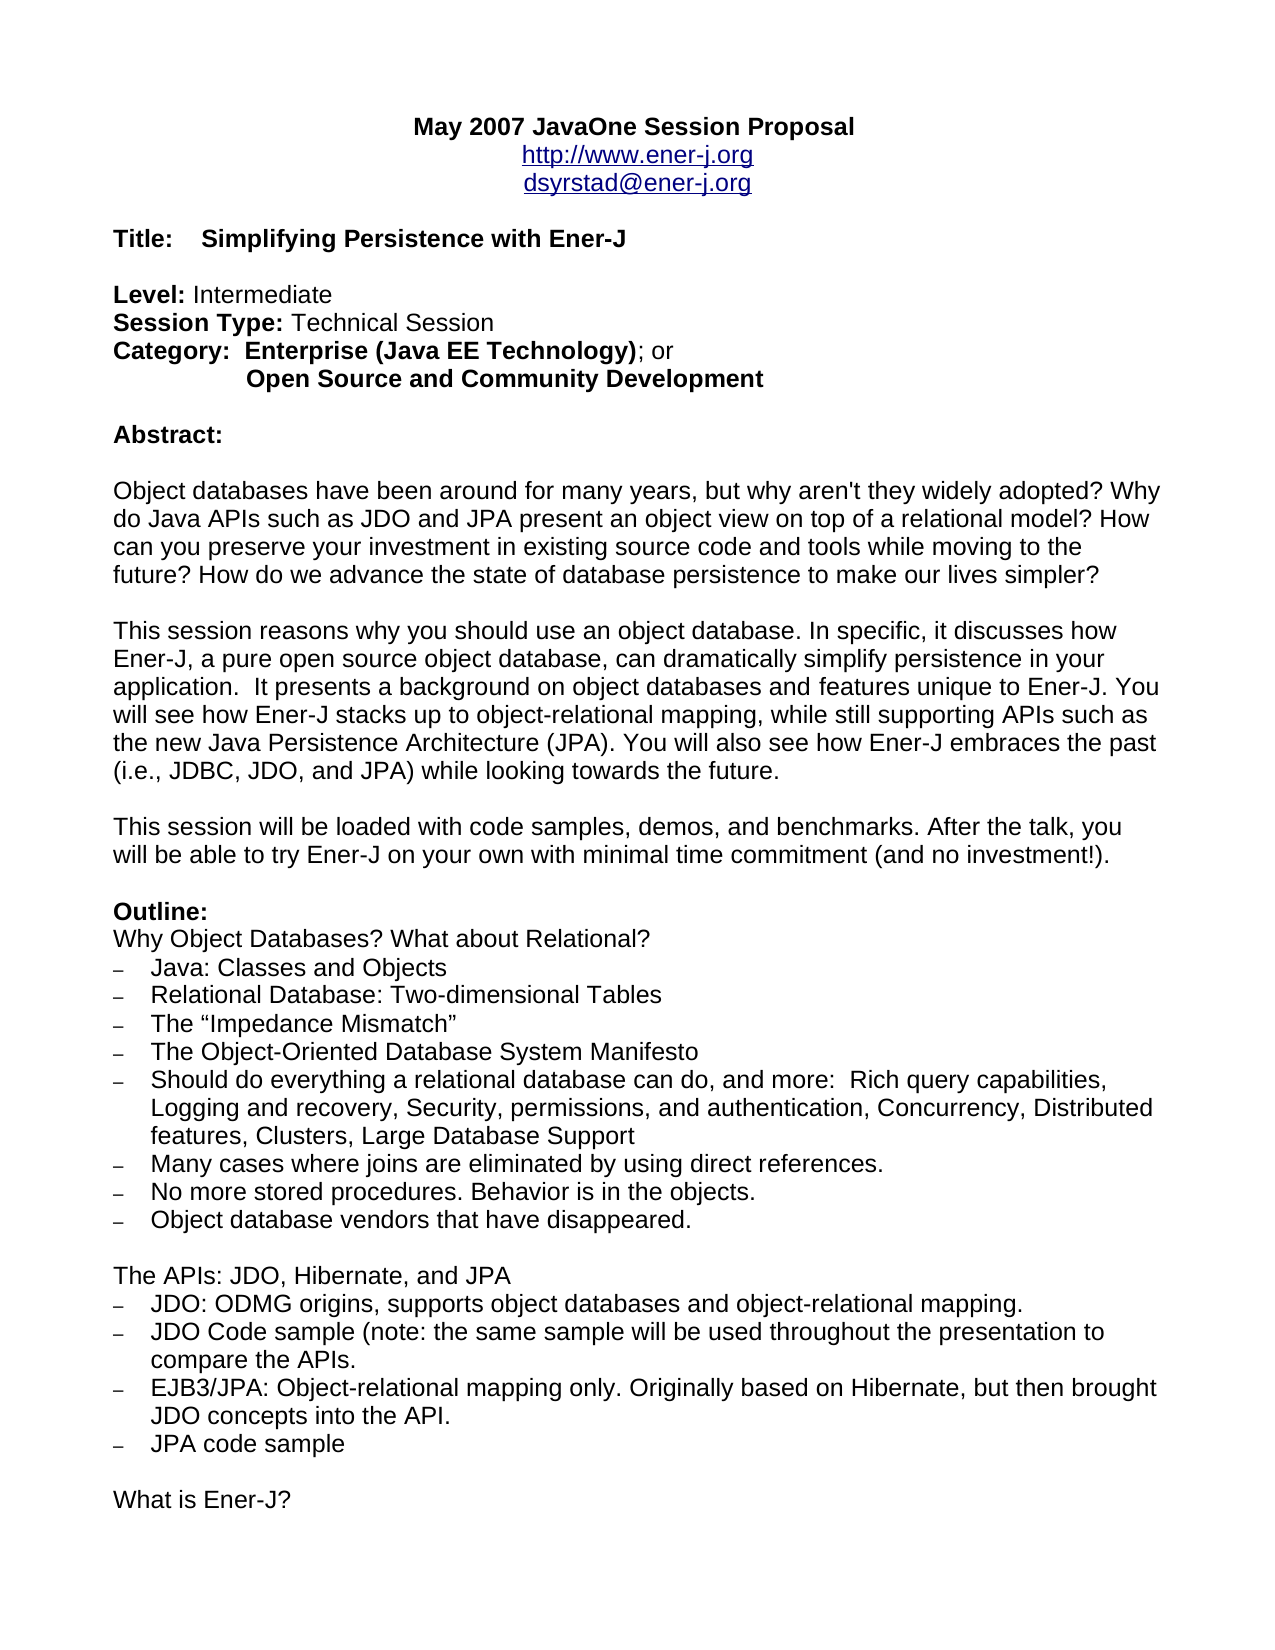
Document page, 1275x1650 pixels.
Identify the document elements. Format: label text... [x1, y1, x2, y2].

list JPA code sample [113, 1430, 1162, 1458]
text Title: Simplifying Persistence with Ener-J [113, 225, 1162, 253]
text dsyrstad@ener-j.org [113, 169, 1162, 197]
list No more stored procedures. Behavior is in the objects. [113, 1178, 1162, 1206]
list Java: Classes and Objects [113, 953, 1162, 981]
text The APIs: JDO, Hibernate, and JPA [113, 1262, 1162, 1290]
text Outline: [113, 897, 1162, 925]
list EJB3/JPA: Object-relational mapping only. Originally based on Hibernate, but then brought JDO concepts into the API. [113, 1374, 1162, 1430]
text Category: Enterprise (Java EE Technology); or [113, 337, 1162, 365]
text Object databases have been around for many years, but why aren't they widely adopted? Why do Java APIs such as JDO and JPA present an object view on top of a relational model? How can you preserve your investment in existing source code and tools while moving to the future? How do we advance the state of database persistence to make our lives simpler? [113, 477, 1162, 589]
list The “Impedance Mismatch” [113, 1009, 1162, 1037]
text Session Type: Technical Session [113, 309, 1162, 337]
text This session reasons why you should use an object database. In specific, it discusses how Ener-J, a pure open source object database, can dramatically simplify persistence in your application. It presents a background on object databases and features unique to Ener-J. You will see how Ener-J stacks up to object-relational mapping, while still supporting APIs such as the new Java Persistence Architecture (JPA). You will also see how Ener-J embraces the past (i.e., JDBC, JDO, and JPA) while looking towards the future. [113, 617, 1162, 785]
list Many cases where joins are eliminated by using direct references. [113, 1149, 1162, 1178]
list The Object-Oriented Database System Manifesto [113, 1037, 1162, 1066]
text http://www.ener-j.org [113, 141, 1162, 169]
list Object database vendors that have disappeared. [113, 1206, 1162, 1234]
list Should do everything a relational database can do, and more: Rich query capabilities, Logging and recovery, Security, permissions, and authentication, Concurrency, Distributed features, Clusters, Large Database Support [113, 1066, 1162, 1149]
text Abstract: [113, 421, 1162, 449]
text Open Source and Community Development [113, 365, 1162, 393]
text Why Object Databases? What about Relational? [113, 925, 1162, 953]
text What is Ener-J? [113, 1486, 1162, 1514]
list JDO: ODMG origins, supports object databases and object-relational mapping. [113, 1290, 1162, 1318]
list Relational Database: Two-dimensional Tables [113, 981, 1162, 1009]
list JDO Code sample (note: the same sample will be used throughout the presentation to compare the APIs. [113, 1318, 1162, 1374]
text Level: Intermediate [113, 281, 1162, 309]
text This session will be loaded with code samples, demos, and benchmarks. After the talk, you will be able to try Ener-J on your own with minimal time commitment (and no investment!). [113, 813, 1162, 869]
text May 2007 JavaOne Session Proposal [113, 113, 1162, 141]
